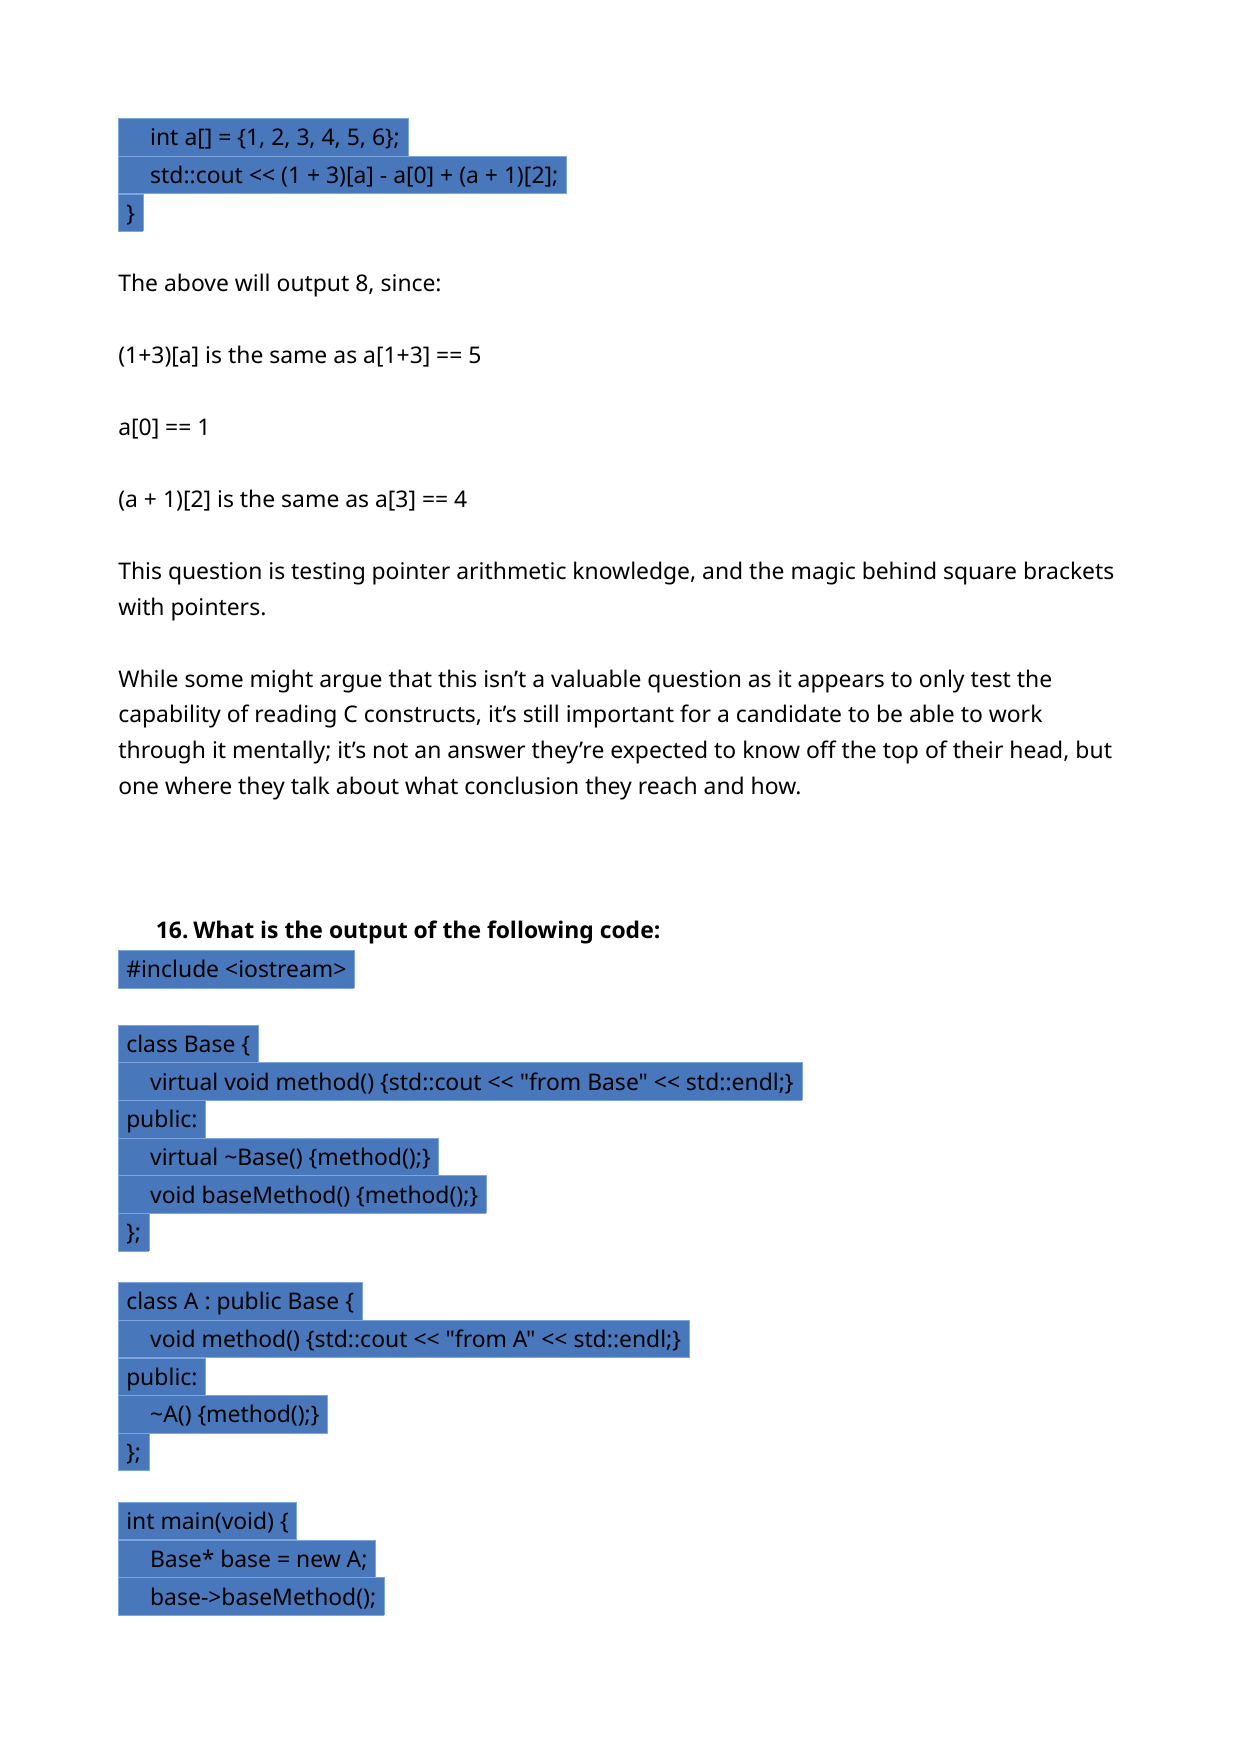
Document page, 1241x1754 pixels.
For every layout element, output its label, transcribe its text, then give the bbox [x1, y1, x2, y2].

text class A : public Base { [119, 1283, 362, 1320]
text }; [119, 1434, 149, 1470]
text (a + 1)[2] is the same as a[3] == 4 [118, 483, 1122, 514]
text [385, 1577, 1122, 1615]
text [567, 156, 1122, 193]
text [328, 1395, 1122, 1433]
text virtual ~Base() {method();} [119, 1139, 438, 1175]
text [206, 1357, 1122, 1395]
text While some might argue that this isn’t a valuable question as it appears to only test the capability of reading C constructs, it’s still important for a candidate to be able to work through it mentally; it’s not an answer they’re expected to know off the top of their head, but one where they talk about what conclusion they reach and how. [118, 662, 1122, 802]
text virtual void method() {std::cout << "from Base" << std::endl;} [119, 1063, 802, 1100]
text [487, 1175, 1122, 1213]
text [297, 1502, 1122, 1539]
text base->baseMethod(); [119, 1578, 384, 1615]
text (1+3)[a] is the same as a[1+3] == 5 [118, 339, 1122, 370]
text #include <iostream> [119, 951, 354, 988]
text This question is testing pointer arithmetic knowledge, and the magic behind square brackets with pointers. [118, 555, 1122, 622]
text ~A() {method();} [119, 1396, 327, 1433]
text [363, 1282, 1122, 1320]
text class Base { [119, 1026, 258, 1062]
text }; [119, 1214, 149, 1251]
text int main(void) { [119, 1503, 296, 1539]
text [803, 1062, 1122, 1100]
text [439, 1138, 1122, 1175]
text int a[] = {1, 2, 3, 4, 5, 6}; [119, 119, 408, 156]
text a[0] == 1 [118, 411, 1122, 442]
text [355, 950, 1122, 988]
list What is the output of the following code: [156, 914, 1122, 945]
text public: [119, 1101, 205, 1138]
text [150, 1433, 1122, 1471]
text [376, 1539, 1122, 1577]
text Base* base = new A; [119, 1541, 375, 1577]
text [259, 1024, 1122, 1062]
text [409, 118, 1122, 156]
text [206, 1100, 1122, 1138]
text } [119, 195, 143, 231]
text The above will output 8, since: [118, 267, 1122, 298]
text std::cout << (1 + 3)[a] - a[0] + (a + 1)[2]; [119, 157, 566, 193]
text [690, 1320, 1122, 1357]
text void baseMethod() {method();} [119, 1176, 486, 1213]
text [150, 1213, 1122, 1251]
text void method() {std::cout << "from A" << std::endl;} [119, 1321, 689, 1357]
text [144, 193, 1122, 231]
text public: [119, 1359, 205, 1395]
